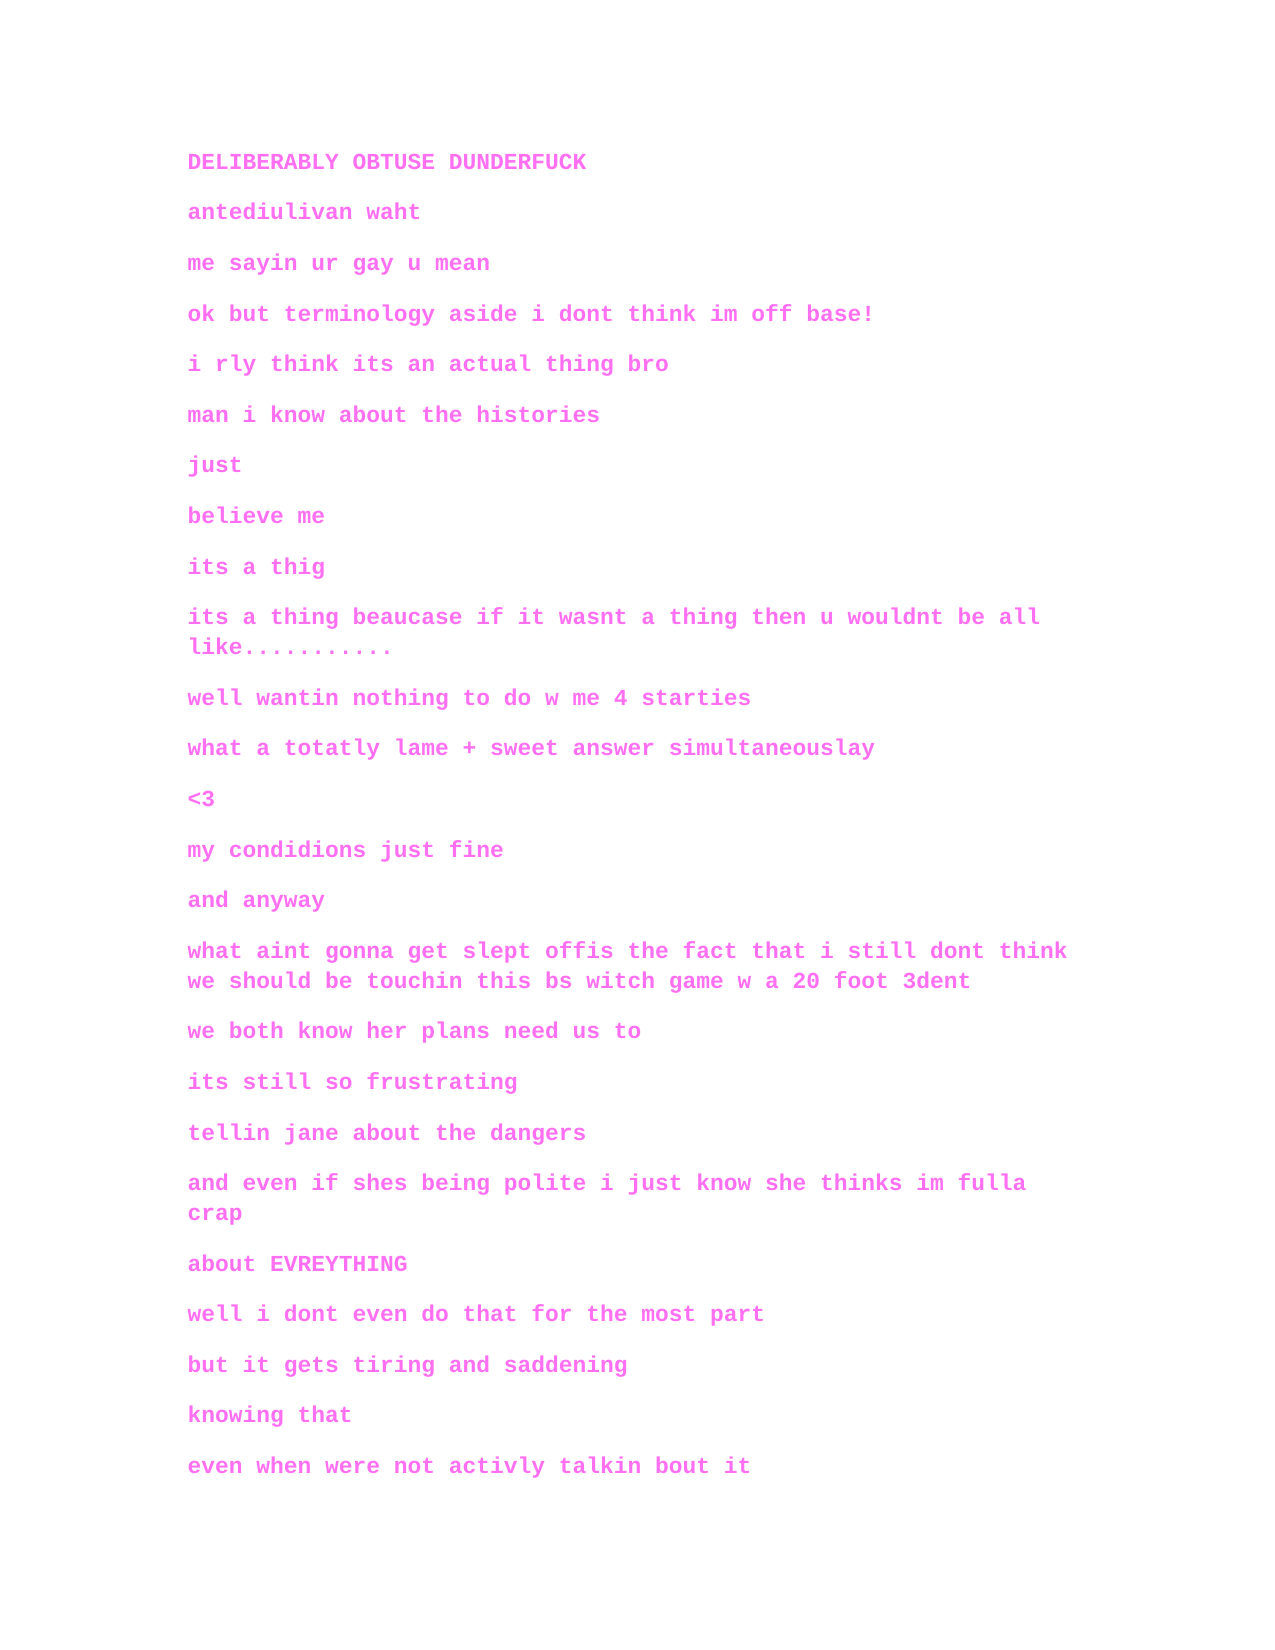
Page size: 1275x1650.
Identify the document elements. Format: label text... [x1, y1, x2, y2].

text my condidions just fine [187, 838, 1087, 864]
text but it gets tiring and saddening [187, 1353, 1087, 1379]
text me sayin ur gay u mean [187, 251, 1087, 277]
text antediulivan waht [187, 201, 1087, 227]
text DELIBERABLY OBTUSE DUNDERFUCK [187, 150, 1087, 176]
text and even if shes being polite i just know she thinks im fulla crap [187, 1171, 1087, 1227]
text even when were not activly talkin bout it [187, 1454, 1087, 1480]
text tellin jane about the dangers [187, 1121, 1087, 1147]
text well wantin nothing to do w me 4 starties [187, 686, 1087, 712]
text what aint gonna get slept offis the fact that i still dont think we should be touchin this bs witch game w a 20 foot 3dent [187, 939, 1087, 995]
text just [187, 454, 1087, 480]
text and anyway [187, 888, 1087, 914]
text knowing that [187, 1404, 1087, 1430]
text i rly think its an actual thing bro [187, 352, 1087, 378]
text ok but terminology aside i dont think im off base! [187, 302, 1087, 328]
text its still so frustrating [187, 1070, 1087, 1096]
text man i know about the histories [187, 403, 1087, 429]
text its a thig [187, 555, 1087, 581]
text we both know her plans need us to [187, 1019, 1087, 1046]
text believe me [187, 504, 1087, 530]
text what a totatly lame + sweet answer simultaneouslay [187, 737, 1087, 763]
text <3 [187, 787, 1087, 813]
text about EVREYTHING [187, 1252, 1087, 1278]
text its a thing beaucase if it wasnt a thing then u wouldnt be all like........... [187, 606, 1087, 661]
text well i dont even do that for the most part [187, 1302, 1087, 1328]
